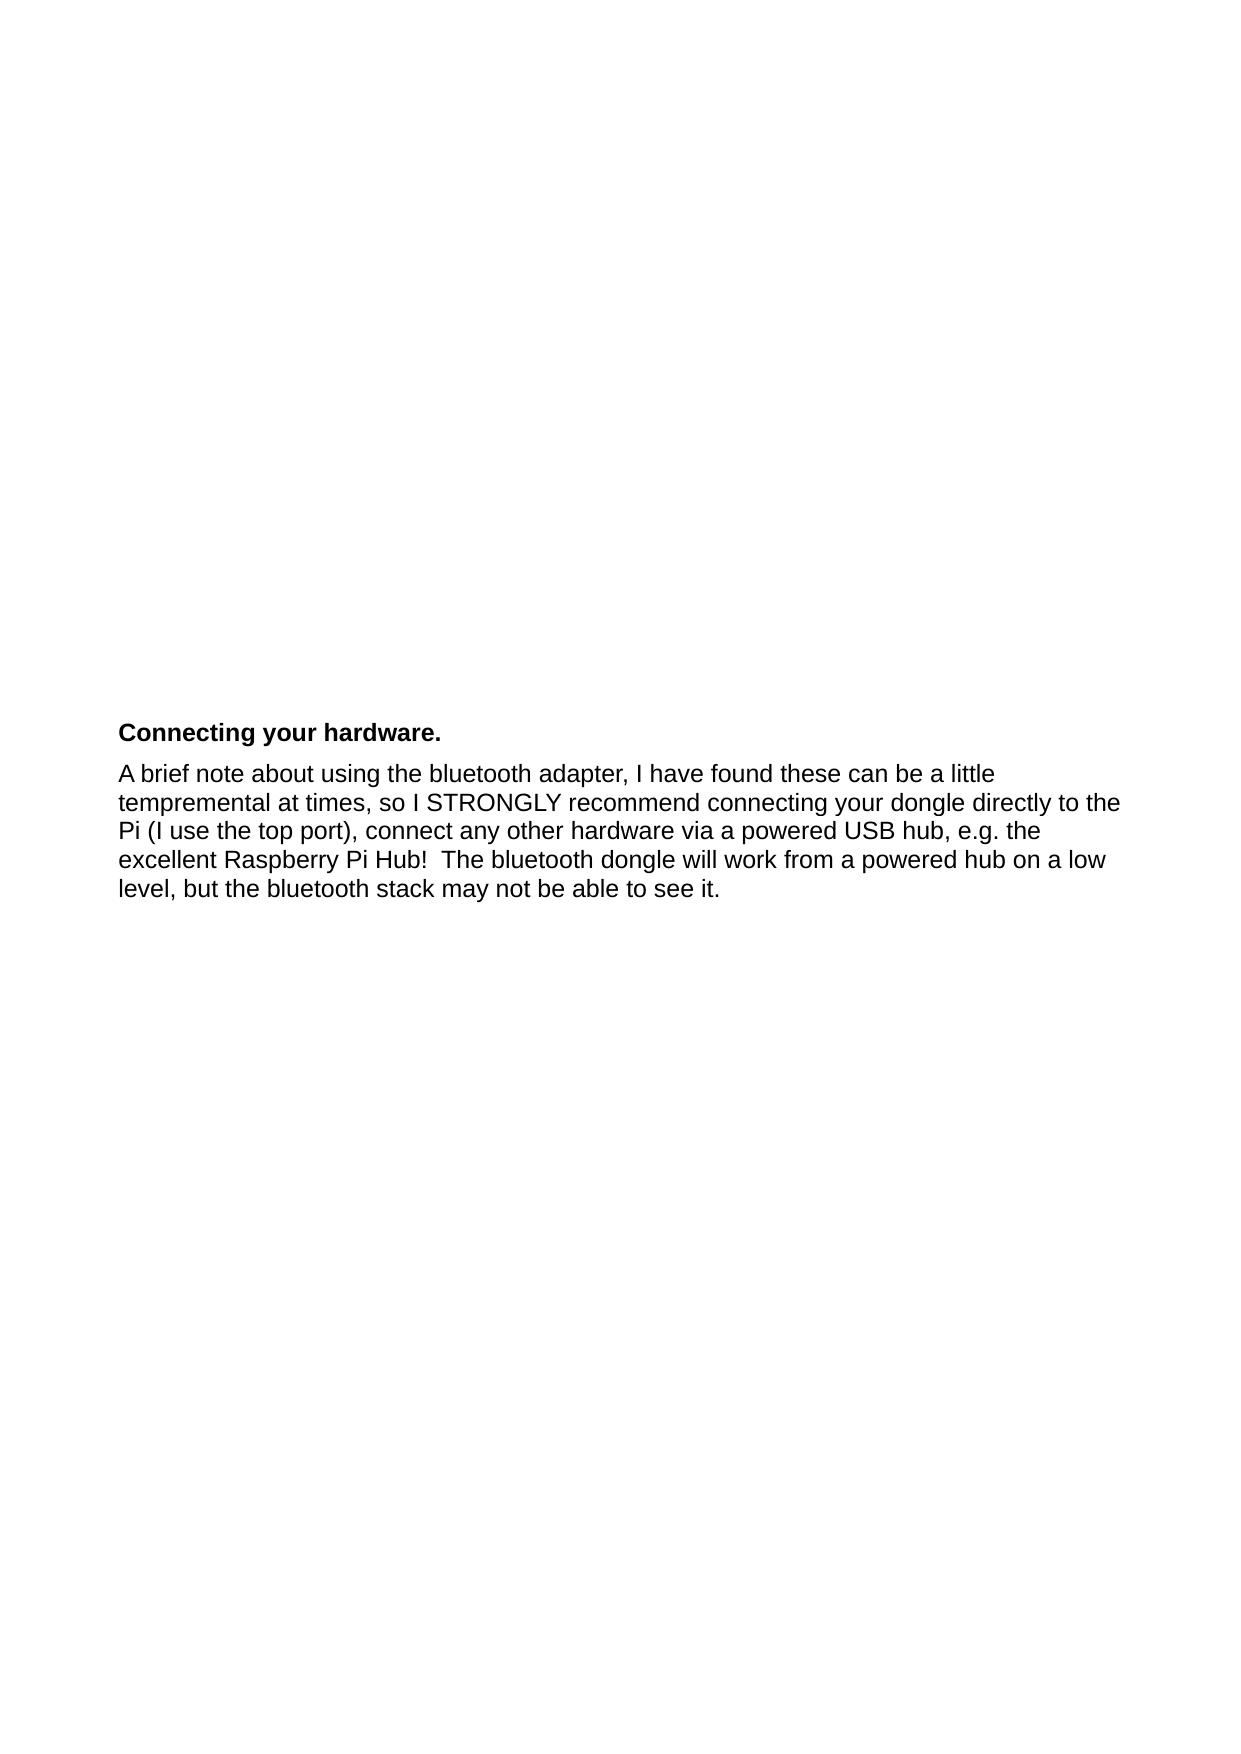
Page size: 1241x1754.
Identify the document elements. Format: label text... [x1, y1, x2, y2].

subtitle Connecting your hardware. [118, 717, 1122, 746]
text A brief note about using the bluetooth adapter, I have found these can be a little tempremental at times, so I STRONGLY recommend connecting your dongle directly to the Pi (I use the top port), connect any other hardware via a powered USB hub, e.g. the excellent Raspberry Pi Hub! The bluetooth dongle will work from a powered hub on a low level, but the bluetooth stack may not be able to see it. [118, 759, 1122, 902]
